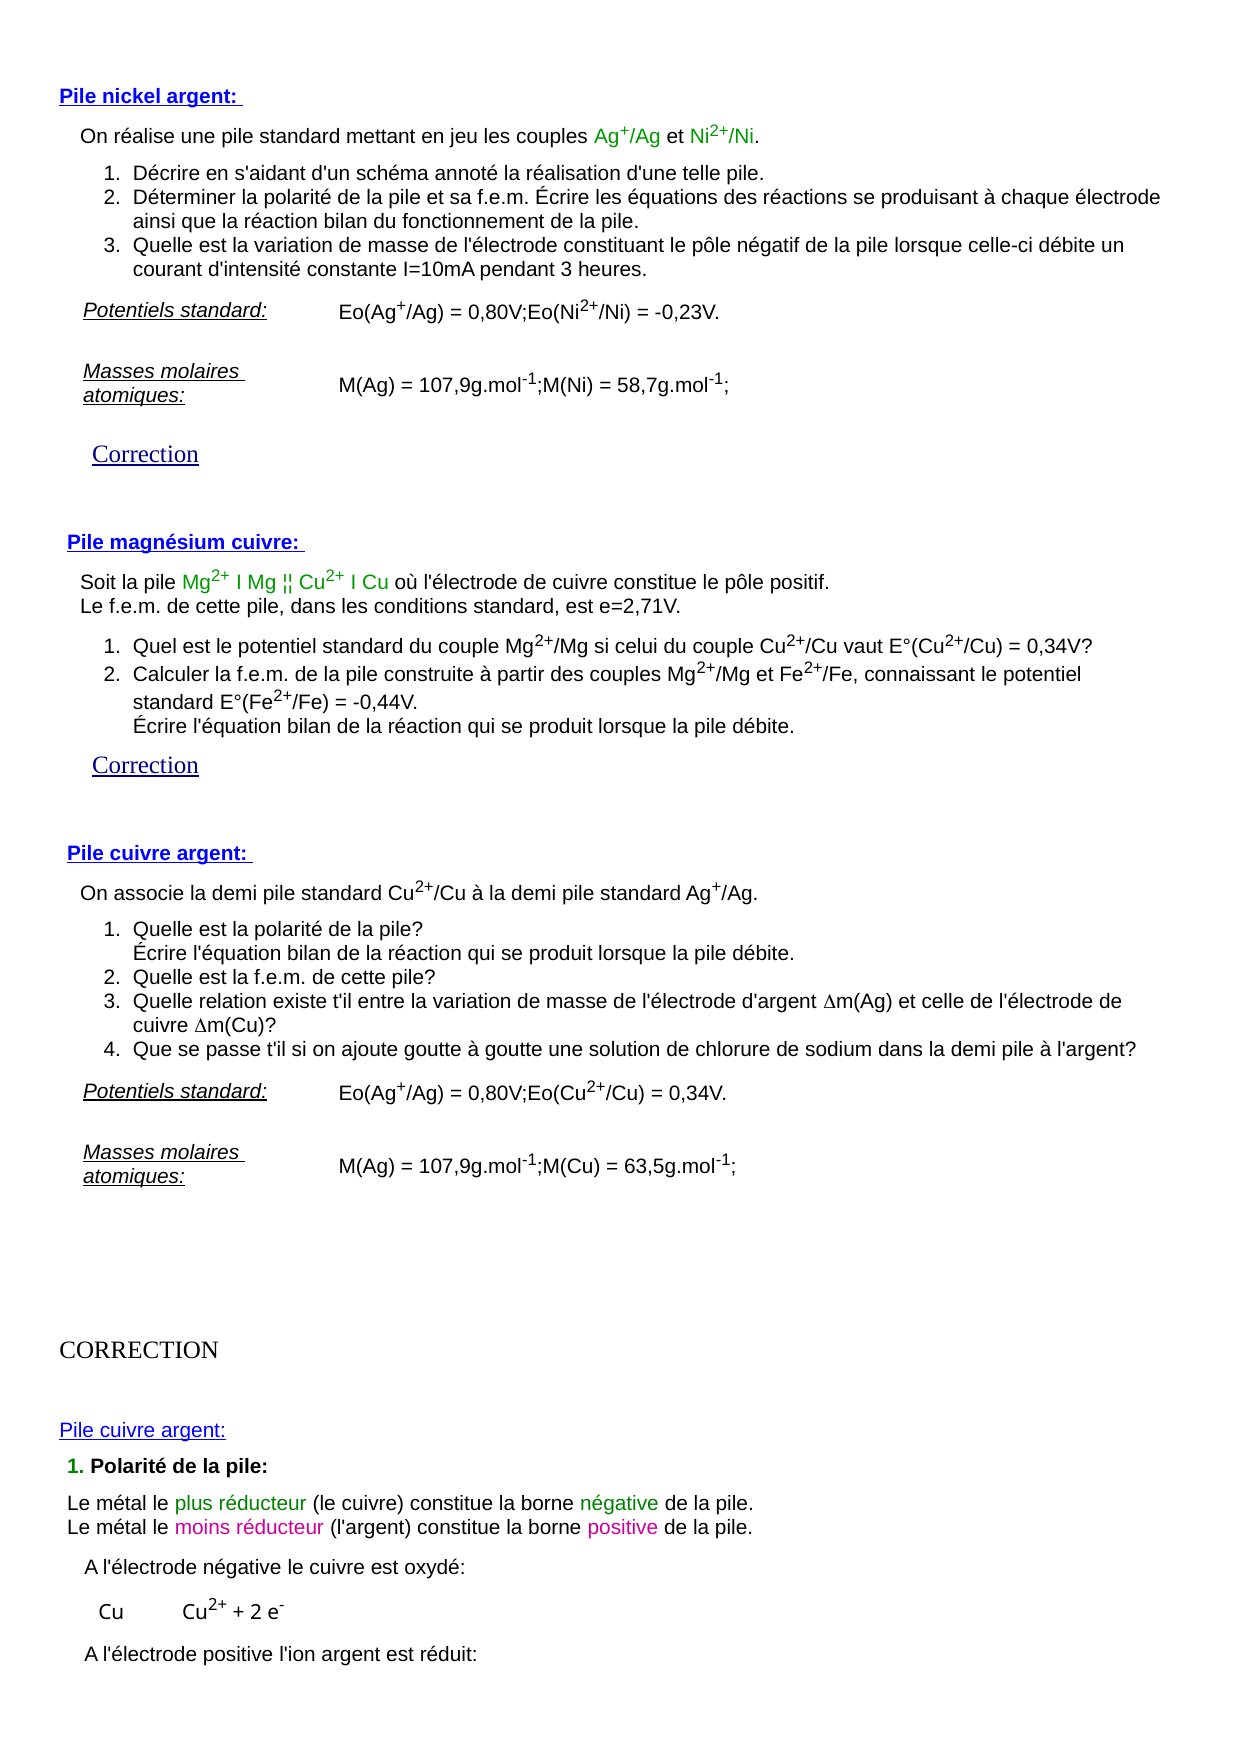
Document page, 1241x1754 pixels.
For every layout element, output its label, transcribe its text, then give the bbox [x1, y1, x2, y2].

table_header Potentiels standard: [59, 1074, 335, 1137]
table_cell Masses molaires atomiques: [59, 1137, 335, 1220]
table_cell M(Ag) = 107,9g.mol-1;M(Cu) = 63,5g.mol-1; [335, 1137, 745, 1220]
text On réalise une pile standard mettant en jeu les couples Ag+/Ag et Ni2+/Ni. [80, 121, 1181, 148]
text 1. Polarité de la pile: [67, 1454, 1181, 1478]
text Cu Cu2+ + 2 e- [98, 1592, 1181, 1626]
list Que se passe t'il si on ajoute goutte à goutte une solution de chlorure de sodium dans la demi pile à l'argent? [103, 1037, 1181, 1061]
text Correction [59, 750, 1181, 803]
list Quelle est la variation de masse de l'électrode constituant le pôle négatif de la pile lorsque celle-ci débite un courant d'intensité constante I=10mA pendant 3 heures. [103, 233, 1181, 281]
table_cell M(Ag) = 107,9g.mol-1;M(Ni) = 58,7g.mol-1; [335, 356, 739, 439]
text Soit la pile Mg2+ I Mg ¦¦ Cu2+ I Cu où l'électrode de cuivre constitue le pôle positif. Le f.e.m. de cette pile, dans les conditions standard, est e=2,71V. [80, 566, 1181, 618]
text On associe la demi pile standard Cu2+/Cu à la demi pile standard Ag+/Ag. [80, 877, 1181, 905]
text Le métal le plus réducteur (le cuivre) constitue la borne négative de la pile. Le métal le moins réducteur (l'argent) constitue la borne positive de la pile. [67, 1491, 1181, 1538]
table_header Eo(Ag+/Ag) = 0,80V;Eo(Ni2+/Ni) = -0,23V. [335, 293, 739, 356]
subtitle Pile cuivre argent: [59, 1418, 1181, 1442]
list Quelle relation existe t'il entre la variation de masse de l'électrode d'argent Dm(Ag) et celle de l'électrode de cuivre Dm(Cu)? [103, 989, 1181, 1037]
text A l'électrode négative le cuivre est oxydé: [67, 1551, 1181, 1580]
table_header Eo(Ag+/Ag) = 0,80V;Eo(Cu2+/Cu) = 0,34V. [335, 1074, 745, 1137]
subtitle Pile magnésium cuivre: [67, 530, 1181, 554]
table_header Potentiels standard: [59, 293, 335, 356]
text CORRECTION [59, 1335, 1181, 1364]
text Correction [59, 439, 1181, 492]
list Calculer la f.e.m. de la pile construite à partir des couples Mg2+/Mg et Fe2+/Fe, connaissant le potentiel standard E°(Fe2+/Fe) = -0,44V. Écrire l'équation bilan de la réaction qui se produit lorsque la pile débite. [103, 658, 1181, 738]
list Décrire en s'aidant d'un schéma annoté la réalisation d'une telle pile. [103, 161, 1181, 185]
list Quelle est la f.e.m. de cette pile? [103, 965, 1181, 989]
table_cell Masses molaires atomiques: [59, 356, 335, 439]
subtitle Pile nickel argent: [59, 84, 1181, 108]
text A l'électrode positive l'ion argent est réduit: [67, 1638, 1181, 1667]
list Quel est le potentiel standard du couple Mg2+/Mg si celui du couple Cu2+/Cu vaut E°(Cu2+/Cu) = 0,34V? [103, 630, 1181, 658]
list Quelle est la polarité de la pile? Écrire l'équation bilan de la réaction qui se produit lorsque la pile débite. [103, 917, 1181, 965]
list Déterminer la polarité de la pile et sa f.e.m. Écrire les équations des réactions se produisant à chaque électrode ainsi que la réaction bilan du fonctionnement de la pile. [103, 185, 1181, 233]
subtitle Pile cuivre argent: [67, 841, 1181, 864]
